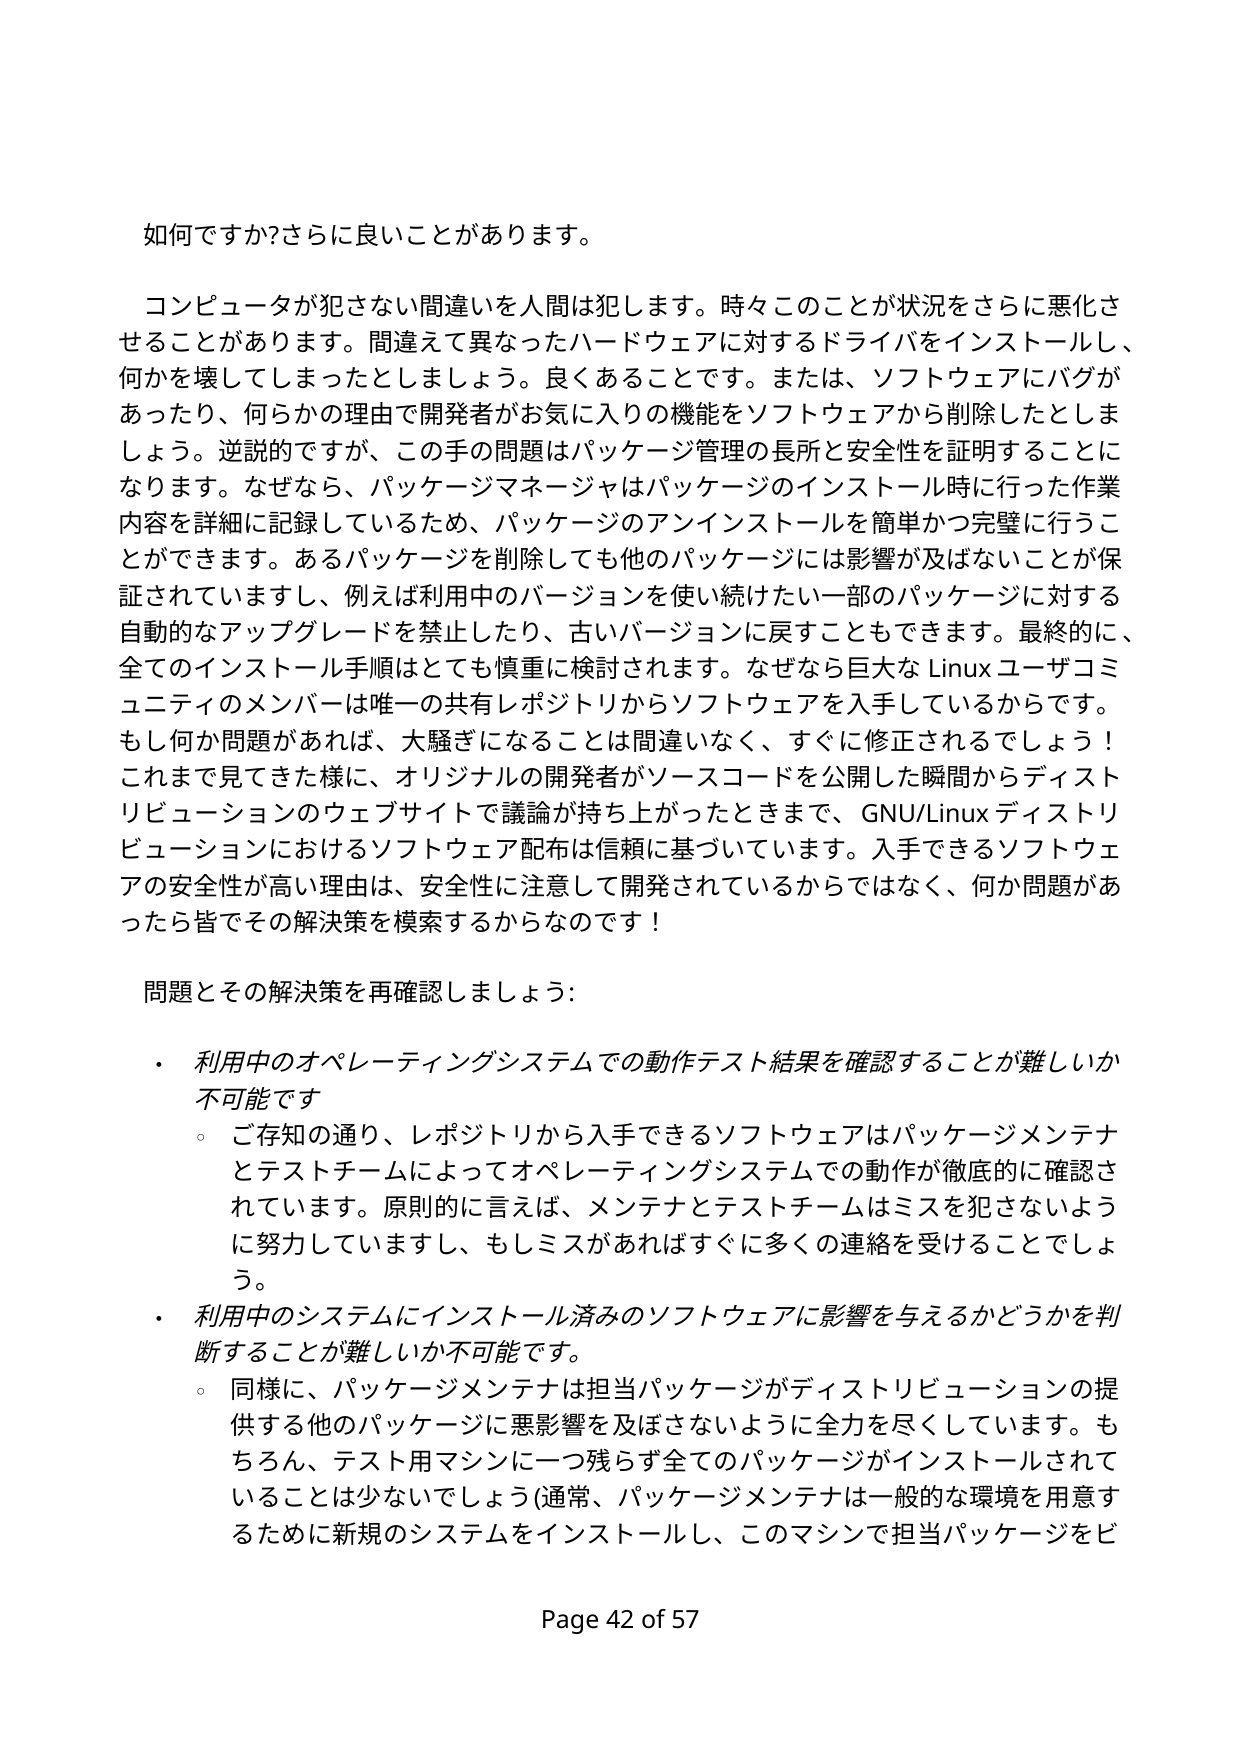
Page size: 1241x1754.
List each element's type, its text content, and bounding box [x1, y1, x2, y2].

list 同様に、パッケージメンテナは担当パッケージがディストリビューションの提供する他のパッケージに悪影響を及ぼさないように全力を尽くしています。もちろん、テスト用マシンに一つ残らず全てのパッケージがインストールされていることは少ないでしょう(通常、パッケージメンテナは一般的な環境を用意するために新規のシステムをインストールし、このマシンで担当パッケージをビルドします)、しかし、ユーザコミュニティの誰かが問題を発見したら、ディストリビューションチームにこの問題を報告し、開発チームは問題を解決するか、少なくとも問題の解決に着手するでしょう。ベータテストとは問題を洗い出すことなので、あなたがベータテスターでもない限り問題に直面することはほとんどありません。 [193, 1369, 1122, 1550]
text 問題とその解決策を再確認しましょう: [118, 973, 1122, 1009]
list 利用中のシステムにインストール済みのソフトウェアに影響を与えるかどうかを判断することが難しいか不可能です。 [156, 1297, 1122, 1369]
list 利用中のオペレーティングシステムでの動作テスト結果を確認することが難しいか不可能です [156, 1043, 1122, 1115]
text コンピュータが犯さない間違いを人間は犯します。時々このことが状況をさらに悪化させることがあります。間違えて異なったハードウェアに対するドライバをインストールし、何かを壊してしまったとしましょう。良くあることです。または、ソフトウェアにバグがあったり、何らかの理由で開発者がお気に入りの機能をソフトウェアから削除したとしましょう。逆説的ですが、この手の問題はパッケージ管理の長所と安全性を証明することになります。なぜなら、パッケージマネージャはパッケージのインストール時に行った作業内容を詳細に記録しているため、パッケージのアンインストールを簡単かつ完璧に行うことができます。あるパッケージを削除しても他のパッケージには影響が及ばないことが保証されていますし、例えば利用中のバージョンを使い続けたい一部のパッケージに対する自動的なアップグレードを禁止したり、古いバージョンに戻すこともできます。最終的に、全てのインストール手順はとても慎重に検討されます。なぜなら巨大なLinuxユーザコミュニティのメンバーは唯一の共有レポジトリからソフトウェアを入手しているからです。もし何か問題があれば、大騒ぎになることは間違いなく、すぐに修正されるでしょう！ これまで見てきた様に、オリジナルの開発者がソースコードを公開した瞬間からディストリビューションのウェブサイトで議論が持ち上がったときまで、GNU/Linuxディストリビューションにおけるソフトウェア配布は信頼に基づいています。入手できるソフトウェアの安全性が高い理由は、安全性に注意して開発されているからではなく、何か問題があったら皆でその解決策を模索するからなのです！ [118, 286, 1122, 938]
text 如何ですか?さらに良いことがあります。 [118, 216, 1122, 252]
list ご存知の通り、レポジトリから入手できるソフトウェアはパッケージメンテナとテストチームによってオペレーティングシステムでの動作が徹底的に確認されています。原則的に言えば、メンテナとテストチームはミスを犯さないように努力していますし、もしミスがあればすぐに多くの連絡を受けることでしょう。 [193, 1115, 1122, 1297]
